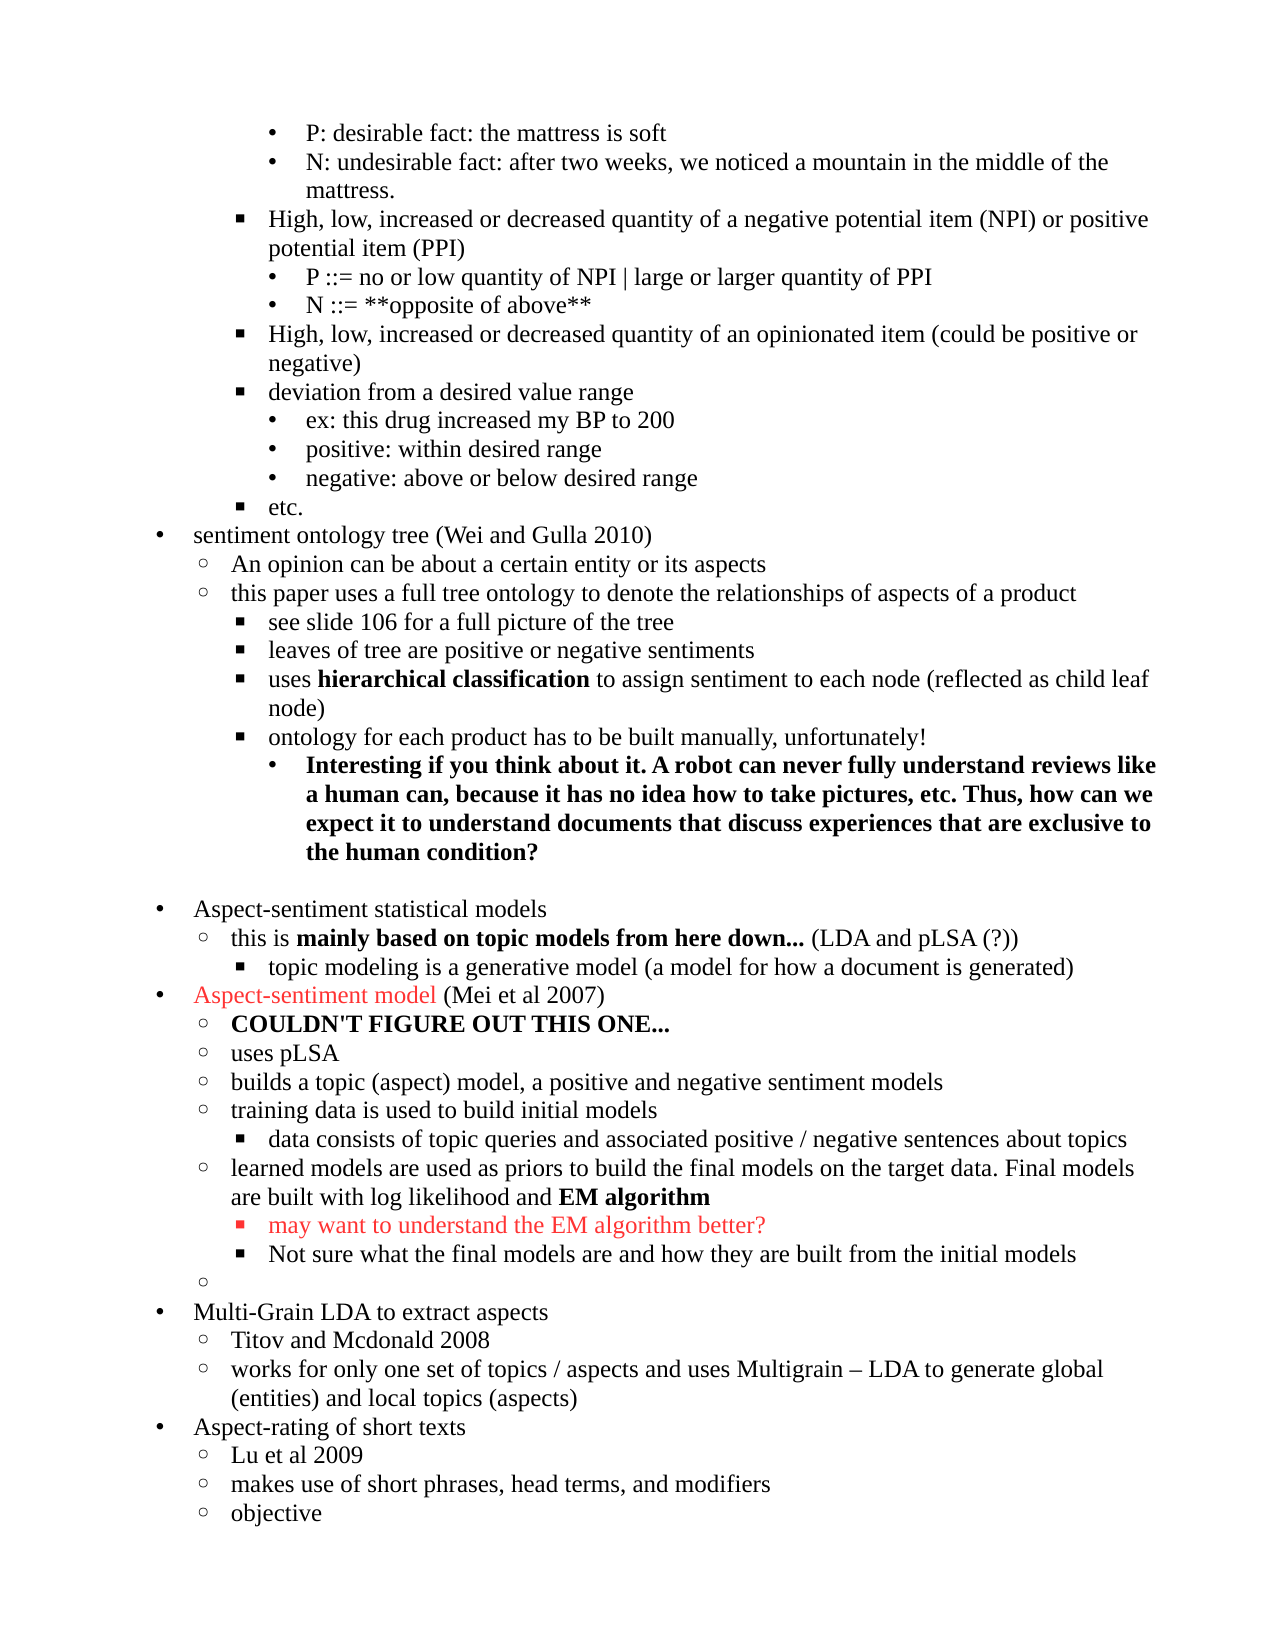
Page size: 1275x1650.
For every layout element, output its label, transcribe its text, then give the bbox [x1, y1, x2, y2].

list High, low, increased or decreased quantity of a negative potential item (NPI) or positive potential item (PPI) [231, 204, 1157, 262]
list this is mainly based on topic models from here down... (LDA and pLSA (?)) [193, 923, 1157, 952]
list negative: above or below desired range [268, 463, 1157, 492]
list uses hierarchical classification to assign sentiment to each node (reflected as child leaf node) [231, 664, 1157, 722]
list learned models are used as priors to build the final models on the target data. Final models are built with log likelihood and EM algorithm [193, 1153, 1157, 1211]
list etc. [231, 492, 1157, 521]
list objective [193, 1498, 1157, 1527]
list see slide 106 for a full picture of the tree [231, 607, 1157, 636]
list leaves of tree are positive or negative sentiments [231, 636, 1157, 664]
list P ::= no or low quantity of NPI | large or larger quantity of PPI [268, 262, 1157, 291]
list sentiment ontology tree (Wei and Gulla 2010) [156, 521, 1157, 549]
list deviation from a desired value range [231, 377, 1157, 406]
list Lu et al 2009 [193, 1441, 1157, 1469]
list uses pLSA [193, 1038, 1157, 1067]
list may want to understand the EM algorithm better? [231, 1211, 1157, 1239]
list P: desirable fact: the mattress is soft [268, 118, 1157, 147]
list this paper uses a full tree ontology to denote the relationships of aspects of a product [193, 578, 1157, 607]
list builds a topic (aspect) model, a positive and negative sentiment models [193, 1067, 1157, 1096]
list Aspect-rating of short texts [156, 1412, 1157, 1441]
list works for only one set of topics / aspects and uses Multigrain – LDA to generate global (entities) and local topics (aspects) [193, 1354, 1157, 1412]
list High, low, increased or decreased quantity of an opinionated item (could be positive or negative) [231, 319, 1157, 377]
list COULDN'T FIGURE OUT THIS ONE... [193, 1009, 1157, 1038]
list positive: within desired range [268, 434, 1157, 463]
list Titov and Mcdonald 2008 [193, 1326, 1157, 1354]
list Interesting if you think about it. A robot can never fully understand reviews like a human can, because it has no idea how to take pictures, etc. Thus, how can we expect it to understand documents that discuss experiences that are exclusive to the human condition? [268, 751, 1157, 894]
list ontology for each product has to be built manually, unfortunately! [231, 722, 1157, 751]
list data consists of topic queries and associated positive / negative sentences about topics [231, 1124, 1157, 1153]
list N ::= **opposite of above** [268, 291, 1157, 319]
list training data is used to build initial models [193, 1096, 1157, 1124]
list N: undesirable fact: after two weeks, we noticed a mountain in the middle of the mattress. [268, 147, 1157, 204]
list Not sure what the final models are and how they are built from the initial models [231, 1239, 1157, 1268]
list Aspect-sentiment model (Mei et al 2007) [156, 981, 1157, 1009]
list Aspect-sentiment statistical models [156, 894, 1157, 923]
list makes use of short phrases, head terms, and modifiers [193, 1469, 1157, 1498]
list ex: this drug increased my BP to 200 [268, 406, 1157, 434]
list An opinion can be about a certain entity or its aspects [193, 549, 1157, 578]
list Multi-Grain LDA to extract aspects [156, 1297, 1157, 1326]
list topic modeling is a generative model (a model for how a document is generated) [231, 952, 1157, 981]
